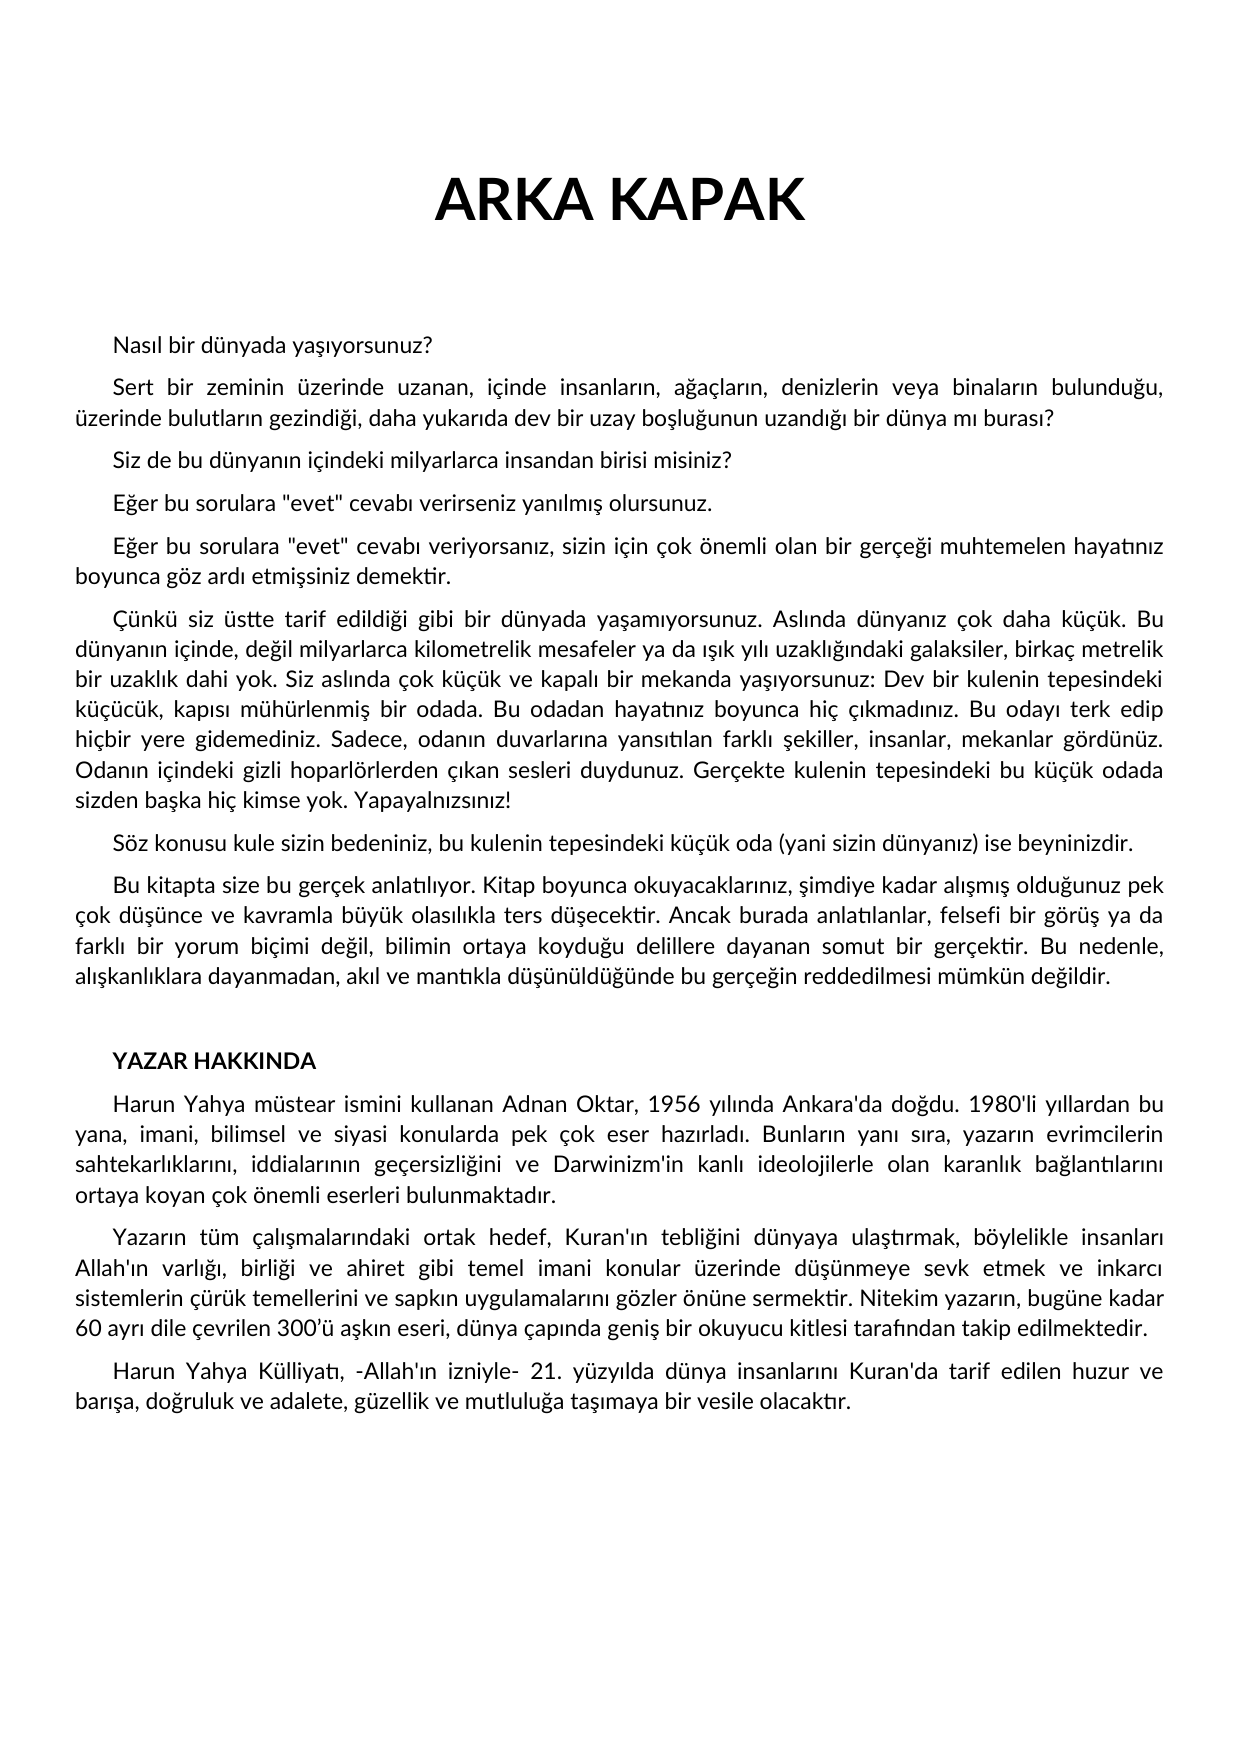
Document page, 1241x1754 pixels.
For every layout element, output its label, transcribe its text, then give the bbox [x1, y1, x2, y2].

text Eğer bu sorulara "evet" cevabı veriyorsanız, sizin için çok önemli olan bir gerçeği muhtemelen hayatınız boyunca göz ardı etmişsiniz demektir. [75, 531, 1165, 589]
text Sert bir zeminin üzerinde uzanan, içinde insanların, ağaçların, denizlerin veya binaların bulunduğu, üzerinde bulutların gezindiği, daha yukarıda dev bir uzay boşluğunun uzandığı bir dünya mı burası? [75, 373, 1165, 431]
subtitle ARKA KAPAK [75, 162, 1165, 232]
text Yazarın tüm çalışmalarındaki ortak hedef, Kuran'ın tebliğini dünyaya ulaştırmak, böylelikle insanları Allah'ın varlığı, birliği ve ahiret gibi temel imani konular üzerinde düşünmeye sevk etmek ve inkarcı sistemlerin çürük temellerini ve sapkın uygulamalarını gözler önüne sermektir. Nitekim yazarın, bugüne kadar 60 ayrı dile çevrilen 300’ü aşkın eseri, dünya çapında geniş bir okuyucu kitlesi tarafından takip edilmektedir. [75, 1223, 1165, 1341]
text Bu kitapta size bu gerçek anlatılıyor. Kitap boyunca okuyacaklarınız, şimdiye kadar alışmış olduğunuz pek çok düşünce ve kavramla büyük olasılıkla ters düşecektir. Ancak burada anlatılanlar, felsefi bir görüş ya da farklı bir yorum biçimi değil, bilimin ortaya koyduğu delillere dayanan somut bir gerçektir. Bu nedenle, alışkanlıklara dayanmadan, akıl ve mantıkla düşünüldüğünde bu gerçeğin reddedilmesi mümkün değildir. [75, 871, 1165, 989]
text Çünkü siz üstte tarif edildiği gibi bir dünyada yaşamıyorsunuz. Aslında dünyanız çok daha küçük. Bu dünyanın içinde, değil milyarlarca kilometrelik mesafeler ya da ışık yılı uzaklığındaki galaksiler, birkaç metrelik bir uzaklık dahi yok. Siz aslında çok küçük ve kapalı bir mekanda yaşıyorsunuz: Dev bir kulenin tepesindeki küçücük, kapısı mühürlenmiş bir odada. Bu odadan hayatınız boyunca hiç çıkmadınız. Bu odayı terk edip hiçbir yere gidemediniz. Sadece, odanın duvarlarına yansıtılan farklı şekiller, insanlar, mekanlar gördünüz. Odanın içindeki gizli hoparlörlerden çıkan sesleri duydunuz. Gerçekte kulenin tepesindeki bu küçük odada sizden başka hiç kimse yok. Yapayalnızsınız! [75, 604, 1165, 813]
text Nasıl bir dünyada yaşıyorsunuz? [75, 330, 1165, 358]
text Harun Yahya müstear ismini kullanan Adnan Oktar, 1956 yılında Ankara'da doğdu. 1980'li yıllardan bu yana, imani, bilimsel ve siyasi konularda pek çok eser hazırladı. Bunların yanı sıra, yazarın evrimcilerin sahtekarlıklarını, iddialarının geçersizliğini ve Darwinizm'in kanlı ideolojilerle olan karanlık bağlantılarını ortaya koyan çok önemli eserleri bulunmaktadır. [75, 1090, 1165, 1208]
text Harun Yahya Külliyatı, -Allah'ın izniyle- 21. yüzyılda dünya insanlarını Kuran'da tarif edilen huzur ve barışa, doğruluk ve adalete, güzellik ve mutluluğa taşımaya bir vesile olacaktır. [75, 1356, 1165, 1414]
text Eğer bu sorulara "evet" cevabı verirseniz yanılmış olursunuz. [75, 489, 1165, 516]
text Söz konusu kule sizin bedeniniz, bu kulenin tepesindeki küçük oda (yani sizin dünyanız) ise beyninizdir. [75, 828, 1165, 856]
text Siz de bu dünyanın içindeki milyarlarca insandan birisi misiniz? [75, 446, 1165, 473]
text YAZAR HAKKINDA [75, 1047, 1165, 1074]
